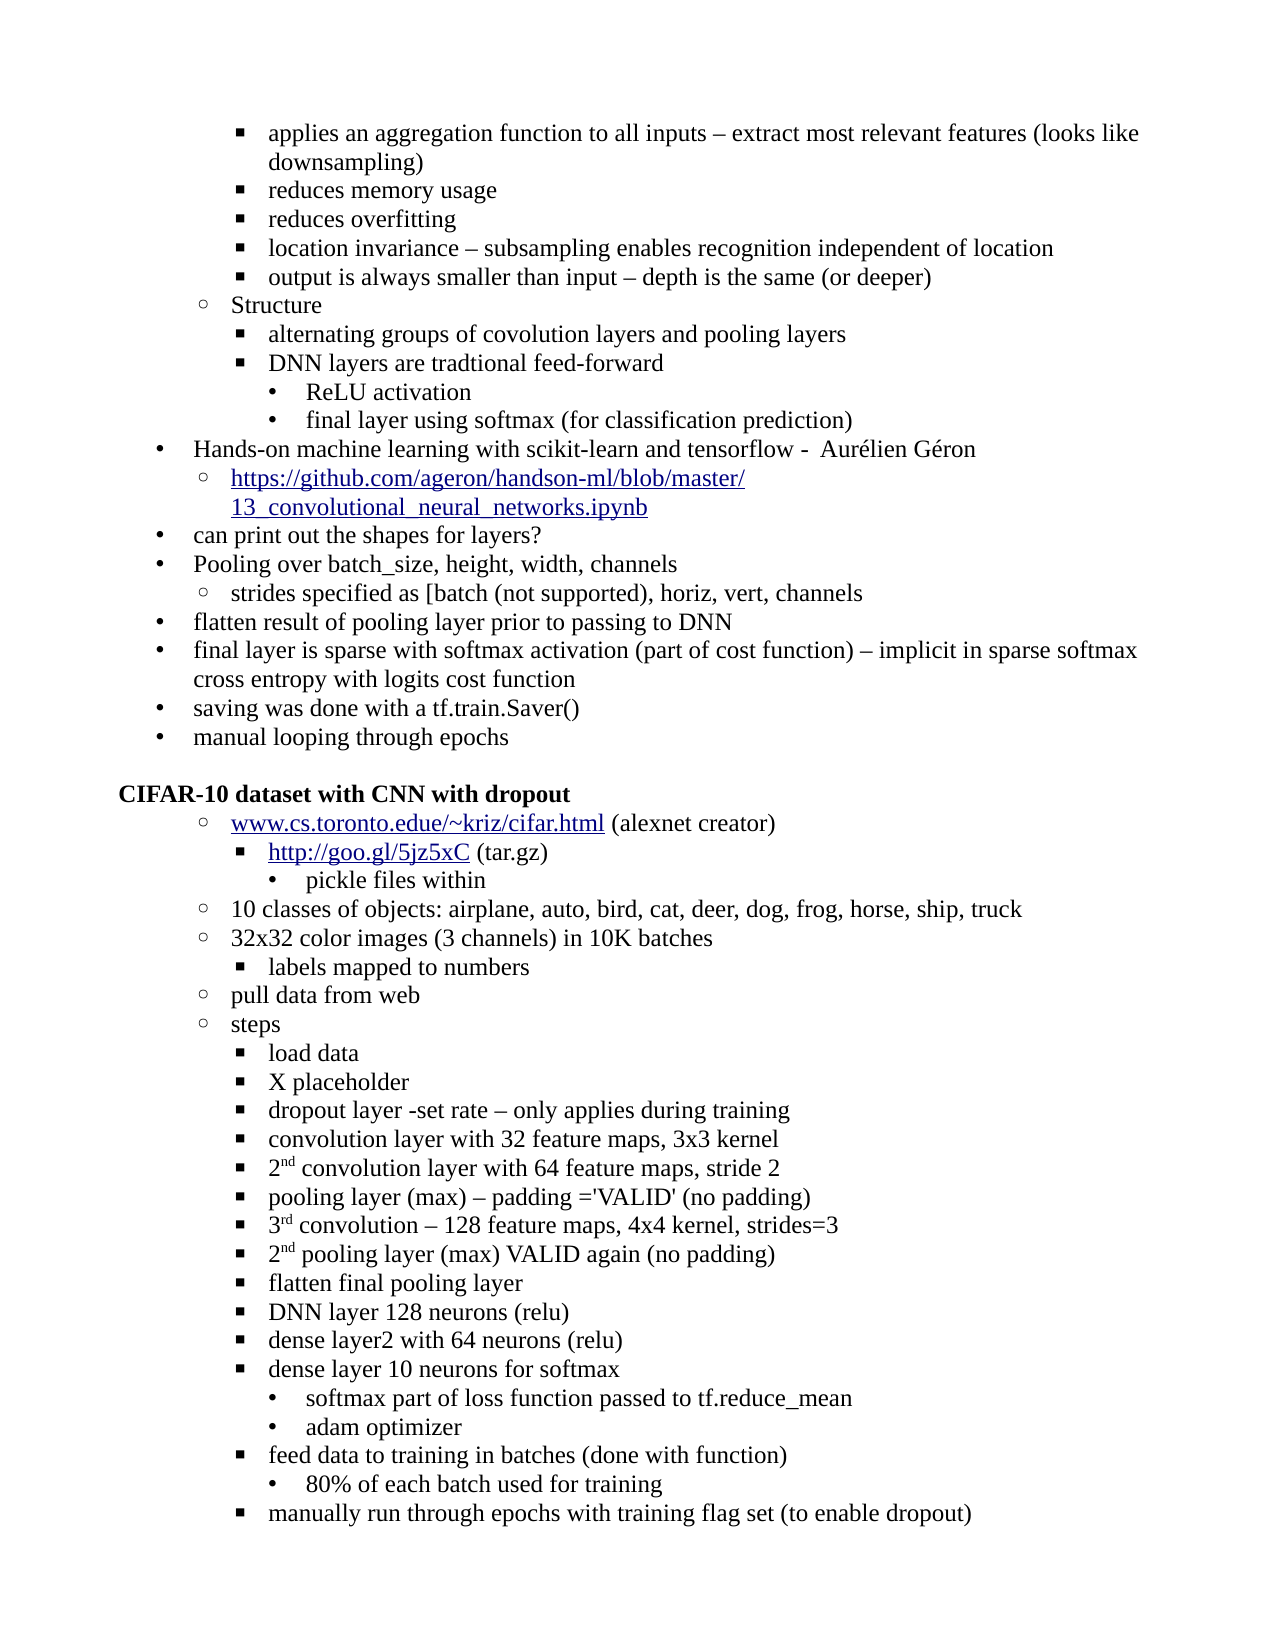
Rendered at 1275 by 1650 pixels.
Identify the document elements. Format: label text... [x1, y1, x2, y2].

list X placeholder [231, 1067, 1157, 1096]
list labels mapped to numbers [231, 952, 1157, 981]
list reduces overfitting [231, 204, 1157, 233]
list final layer using softmax (for classification prediction) [268, 406, 1157, 434]
list adam optimizer [268, 1412, 1157, 1441]
list pickle files within [268, 866, 1157, 894]
text CIFAR-10 dataset with CNN with dropout [118, 779, 1157, 808]
list 3rd convolution – 128 feature maps, 4x4 kernel, strides=3 [231, 1211, 1157, 1239]
list saving was done with a tf.train.Saver() [156, 693, 1157, 722]
list www.cs.toronto.edue/~kriz/cifar.html (alexnet creator) [193, 808, 1157, 837]
list feed data to training in batches (done with function) [231, 1441, 1157, 1469]
list 80% of each batch used for training [268, 1469, 1157, 1498]
list 2nd convolution layer with 64 feature maps, stride 2 [231, 1153, 1157, 1182]
list steps [193, 1009, 1157, 1038]
list dense layer2 with 64 neurons (relu) [231, 1326, 1157, 1354]
list 32x32 color images (3 channels) in 10K batches [193, 923, 1157, 952]
list Pooling over batch_size, height, width, channels [156, 549, 1157, 578]
list flatten result of pooling layer prior to passing to DNN [156, 607, 1157, 636]
list manual looping through epochs [156, 722, 1157, 751]
list pooling layer (max) – padding ='VALID' (no padding) [231, 1182, 1157, 1211]
list alternating groups of covolution layers and pooling layers [231, 319, 1157, 348]
list https://github.com/ageron/handson-ml/blob/master/13_convolutional_neural_networks.ipynb [193, 463, 1157, 521]
list dropout layer -set rate – only applies during training [231, 1096, 1157, 1124]
list can print out the shapes for layers? [156, 521, 1157, 549]
list manually run through epochs with training flag set (to enable dropout) [231, 1498, 1157, 1527]
list location invariance – subsampling enables recognition independent of location [231, 233, 1157, 262]
list strides specified as [batch (not supported), horiz, vert, channels [193, 578, 1157, 607]
list applies an aggregation function to all inputs – extract most relevant features (looks like downsampling) [231, 118, 1157, 176]
list DNN layers are tradtional feed-forward [231, 348, 1157, 377]
list convolution layer with 32 feature maps, 3x3 kernel [231, 1124, 1157, 1153]
list flatten final pooling layer [231, 1268, 1157, 1297]
list final layer is sparse with softmax activation (part of cost function) – implicit in sparse softmax cross entropy with logits cost function [156, 636, 1157, 693]
list softmax part of loss function passed to tf.reduce_mean [268, 1383, 1157, 1412]
list output is always smaller than input – depth is the same (or deeper) [231, 262, 1157, 291]
list pull data from web [193, 981, 1157, 1009]
list ReLU activation [268, 377, 1157, 406]
list reduces memory usage [231, 176, 1157, 204]
list Hands-on machine learning with scikit-learn and tensorflow - Aurélien Géron [156, 434, 1157, 463]
list 2nd pooling layer (max) VALID again (no padding) [231, 1239, 1157, 1268]
list 10 classes of objects: airplane, auto, bird, cat, deer, dog, frog, horse, ship, truck [193, 894, 1157, 923]
list load data [231, 1038, 1157, 1067]
list DNN layer 128 neurons (relu) [231, 1297, 1157, 1326]
list dense layer 10 neurons for softmax [231, 1354, 1157, 1383]
list http://goo.gl/5jz5xC (tar.gz) [231, 837, 1157, 866]
list Structure [193, 291, 1157, 319]
